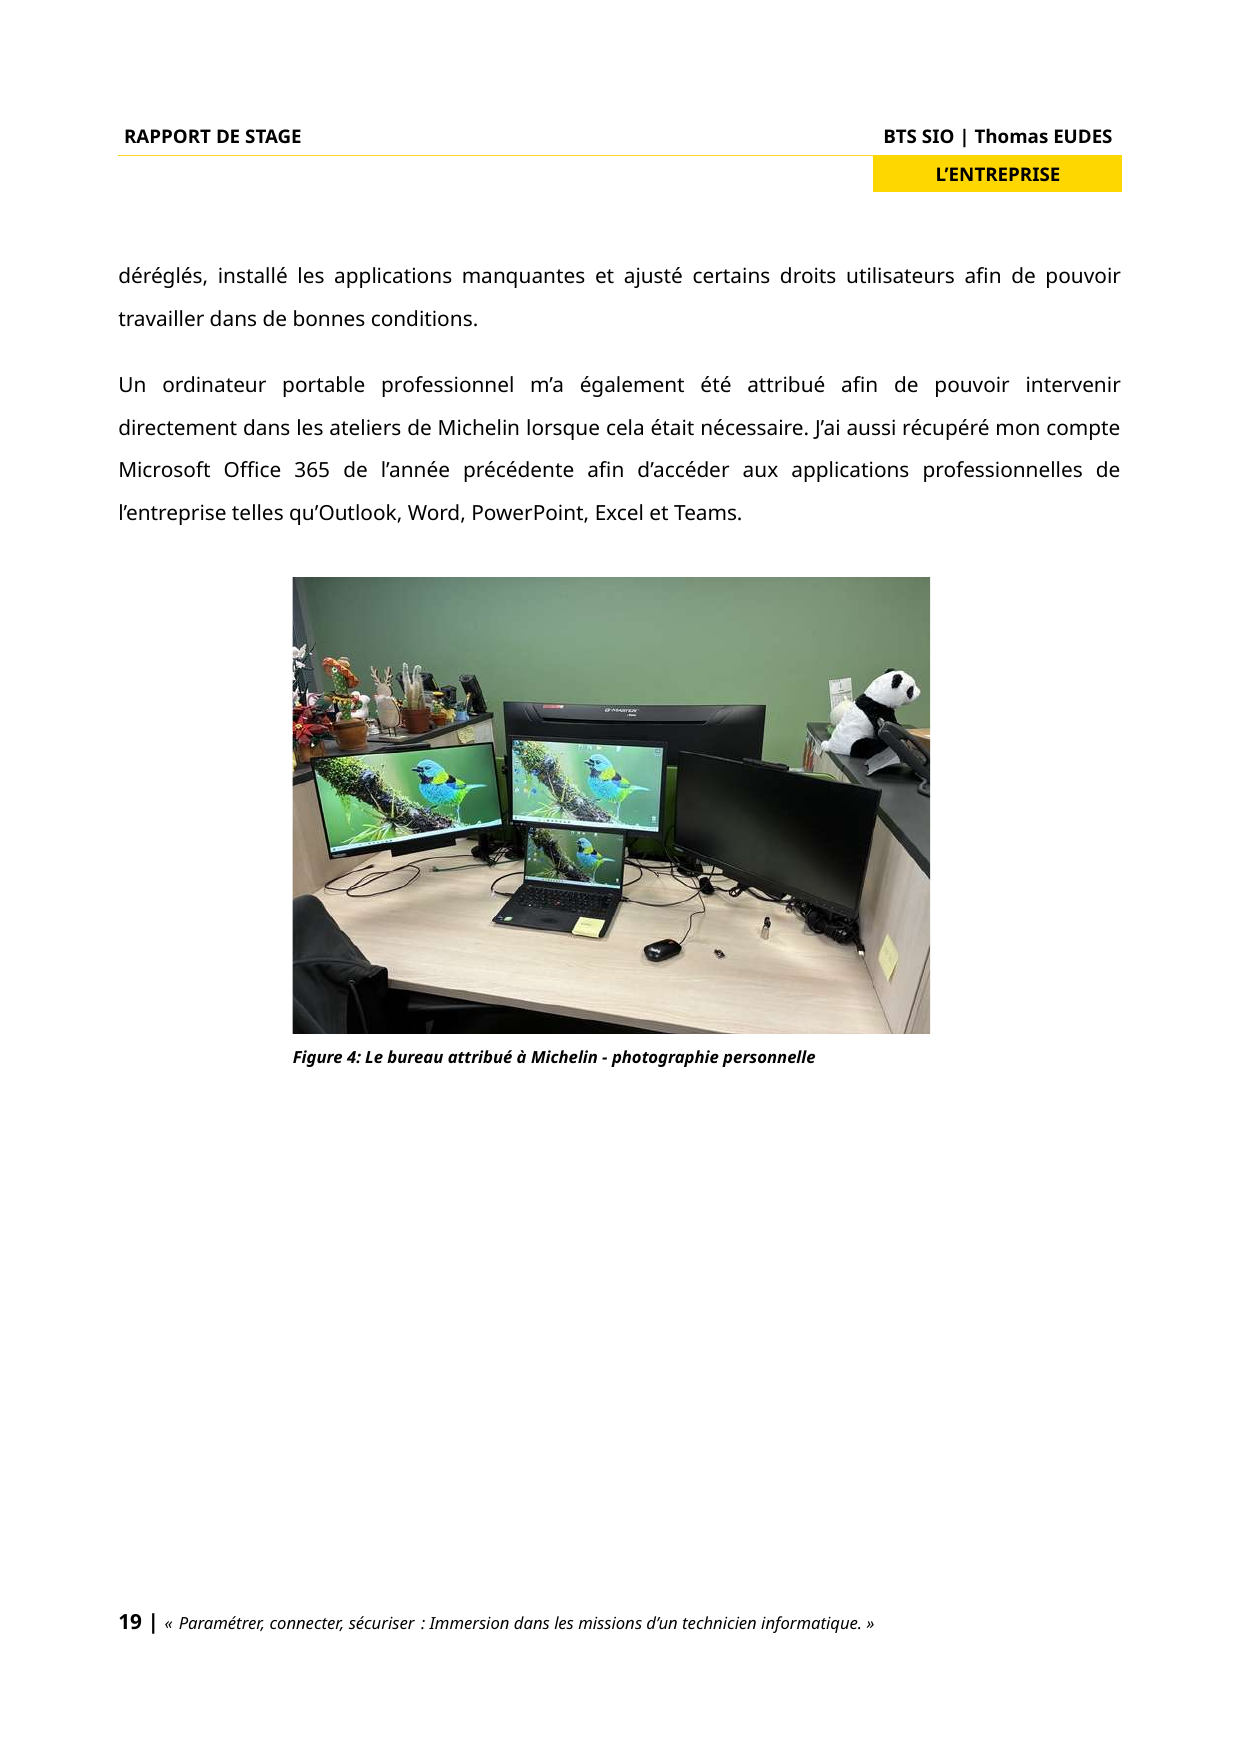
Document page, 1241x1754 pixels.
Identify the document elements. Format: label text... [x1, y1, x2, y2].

text Un ordinateur portable professionnel m’a également été attribué afin de pouvoir intervenir directement dans les ateliers de Michelin lorsque cela était nécessaire. J’ai aussi récupéré mon compte Microsoft Office 365 de l’année précédente afin d’accéder aux applications professionnelles de l’entreprise telles qu’Outlook, Word, PowerPoint, Excel et Teams. [118, 370, 1122, 527]
picture [292, 577, 930, 1034]
text Figure 4: Le bureau attribué à Michelin - photographie personnelle [293, 1034, 930, 1068]
text déréglés, installé les applications manquantes et ajusté certains droits utilisateurs afin de pouvoir travailler dans de bonnes conditions. [118, 261, 1122, 332]
